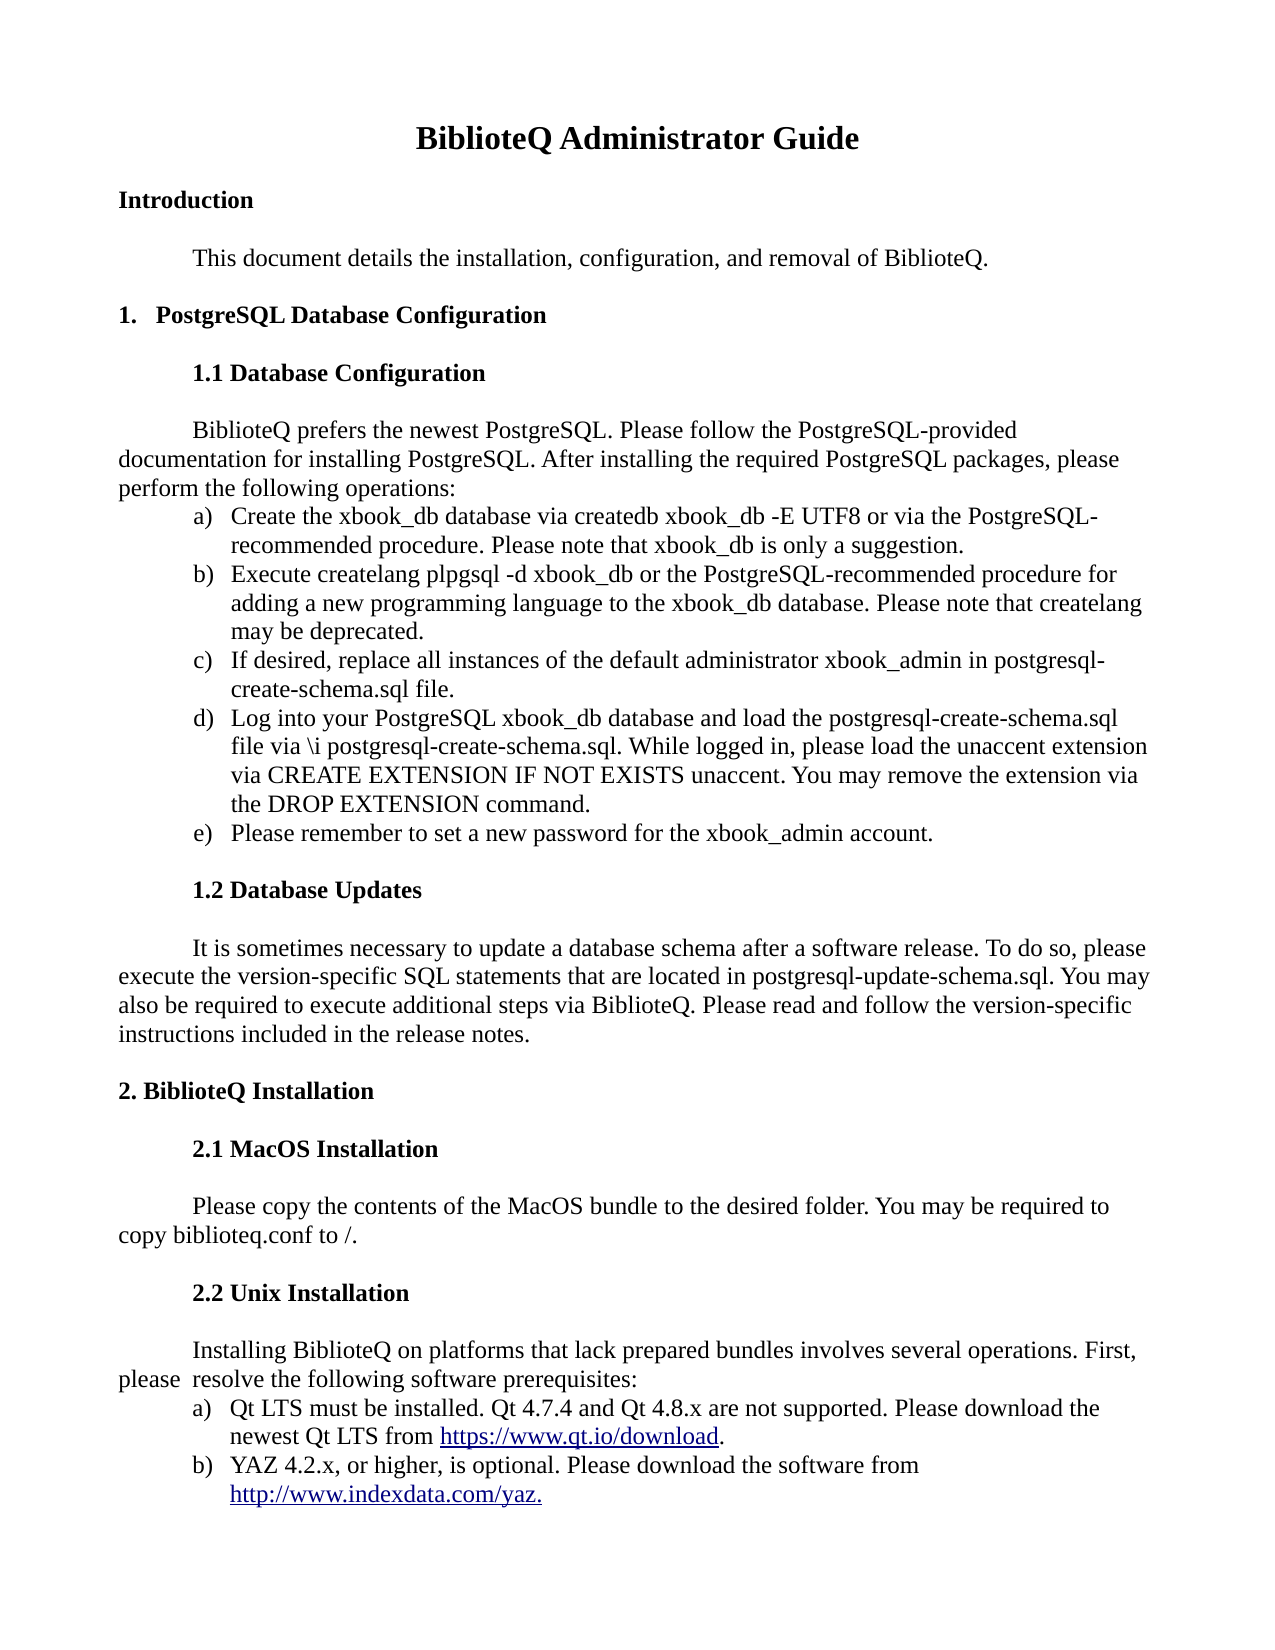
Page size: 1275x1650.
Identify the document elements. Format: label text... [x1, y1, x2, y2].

list YAZ 4.2.x, or higher, is optional. Please download the software from http://www.indexdata.com/yaz. [192, 1450, 1157, 1508]
text BiblioteQ prefers the newest PostgreSQL. Please follow the PostgreSQL-provided documentation for installing PostgreSQL. After installing the required PostgreSQL packages, please perform the following operations: [118, 415, 1157, 501]
list Please remember to set a new password for the xbook_admin account. [193, 818, 1157, 846]
text Please copy the contents of the MacOS bundle to the desired folder. You may be required to copy biblioteq.conf to /. [118, 1191, 1157, 1249]
text 1.2 Database Updates [118, 875, 1157, 904]
list Create the xbook_db database via createdb xbook_db -E UTF8 or via the PostgreSQL-recommended procedure. Please note that xbook_db is only a suggestion. [193, 501, 1157, 559]
text Installing BiblioteQ on platforms that lack prepared bundles involves several operations. First, please resolve the following software prerequisites: [118, 1335, 1157, 1393]
text Introduction [118, 185, 1157, 214]
list PostgreSQL Database Configuration [118, 300, 1157, 329]
text 1.1 Database Configuration [118, 358, 1157, 386]
list Execute createlang plpgsql -d xbook_db or the PostgreSQL-recommended procedure for adding a new programming language to the xbook_db database. Please note that createlang may be deprecated. [193, 559, 1157, 645]
text This document details the installation, configuration, and removal of BiblioteQ. [118, 243, 1157, 271]
text 2. BiblioteQ Installation [118, 1076, 1157, 1105]
text 2.2 Unix Installation [118, 1278, 1157, 1306]
text BiblioteQ Administrator Guide [118, 118, 1157, 156]
list If desired, replace all instances of the default administrator xbook_admin in postgresql-create-schema.sql file. [193, 645, 1157, 703]
list Log into your PostgreSQL xbook_db database and load the postgresql-create-schema.sql file via \i postgresql-create-schema.sql. While logged in, please load the unaccent extension via CREATE EXTENSION IF NOT EXISTS unaccent. You may remove the extension via the DROP EXTENSION command. [193, 703, 1157, 818]
list Qt LTS must be installed. Qt 4.7.4 and Qt 4.8.x are not supported. Please download the newest Qt LTS from https://www.qt.io/download. [192, 1393, 1157, 1450]
text 2.1 MacOS Installation [118, 1134, 1157, 1163]
text It is sometimes necessary to update a database schema after a software release. To do so, please execute the version-specific SQL statements that are located in postgresql-update-schema.sql. You may also be required to execute additional steps via BiblioteQ. Please read and follow the version-specific instructions included in the release notes. [118, 933, 1157, 1048]
